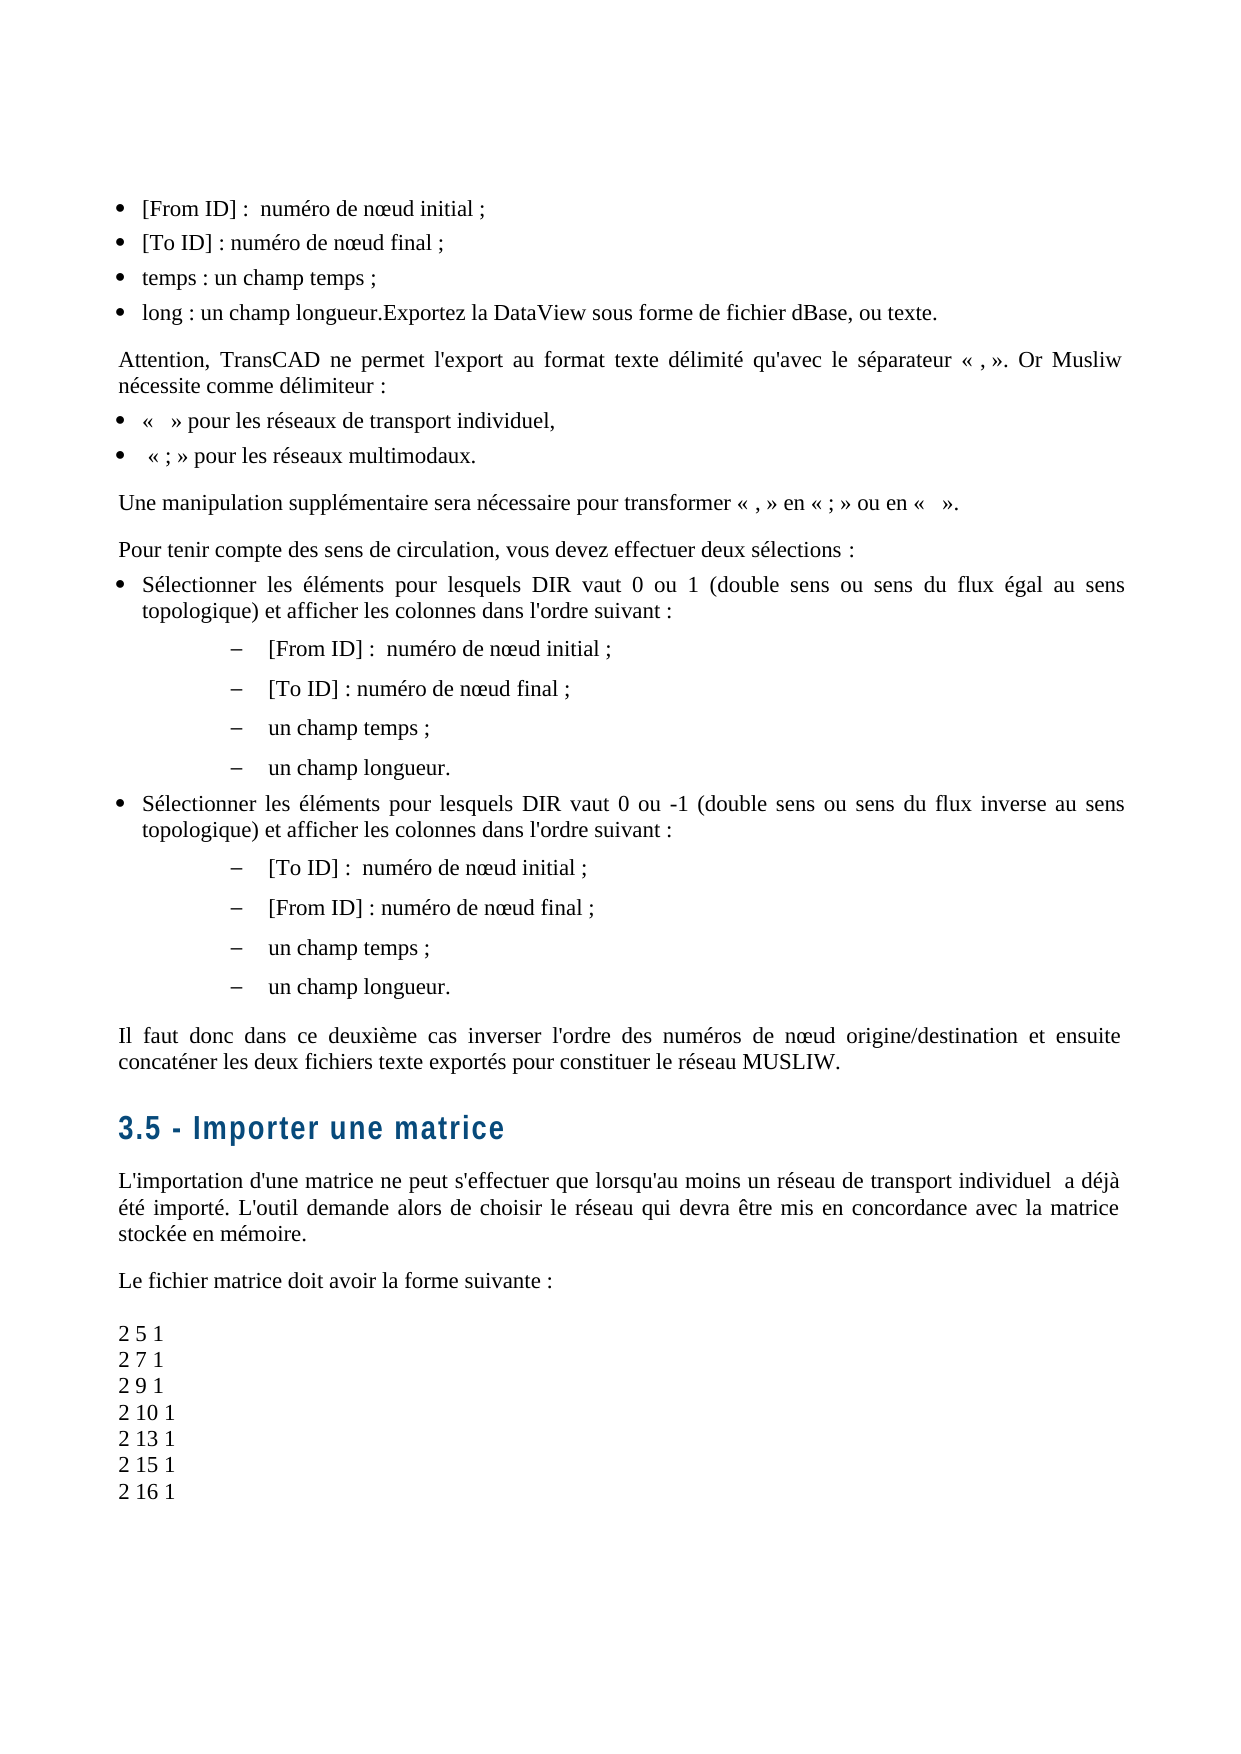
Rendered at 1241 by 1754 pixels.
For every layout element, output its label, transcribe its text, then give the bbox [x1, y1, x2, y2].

text 2 15 1 [118, 1452, 1122, 1478]
text Le fichier matrice doit avoir la forme suivante : [118, 1267, 1122, 1293]
list un champ longueur. [231, 751, 1122, 782]
list [To ID] : numéro de nœud final ; [231, 671, 1122, 703]
text 2 16 1 [118, 1478, 1122, 1504]
list un champ longueur. [231, 970, 1122, 1001]
text 2 13 1 [118, 1425, 1122, 1452]
list [From ID] : numéro de nœud initial ; [231, 632, 1122, 663]
subtitle Importer une matrice [118, 1108, 1122, 1146]
text Attention, TransCAD ne permet l'export au format texte délimité qu'avec le séparateur « , ». Or Musliw nécessite comme délimiteur : [118, 346, 1122, 399]
text 2 5 1 [118, 1320, 1122, 1346]
list « ; » pour les réseaux multimodaux. [116, 442, 1127, 468]
text 2 7 1 [118, 1346, 1122, 1372]
list [To ID] : numéro de nœud initial ; [231, 851, 1122, 882]
text L'importation d'une matrice ne peut s'effectuer que lorsqu'au moins un réseau de transport individuel a déjà été importé. L'outil demande alors de choisir le réseau qui devra être mis en concordance avec la matrice stockée en mémoire. [118, 1167, 1122, 1246]
list long : un champ longueur.Exportez la DataView sous forme de fichier dBase, ou texte. [116, 299, 1127, 325]
list Sélectionner les éléments pour lesquels DIR vaut 0 ou -1 (double sens ou sens du flux inverse au sens topologique) et afficher les colonnes dans l'ordre suivant : [116, 790, 1127, 843]
list un champ temps ; [231, 711, 1122, 742]
list temps : un champ temps ; [116, 264, 1127, 291]
list [From ID] : numéro de nœud initial ; [116, 195, 1127, 221]
list « » pour les réseaux de transport individuel, [116, 407, 1127, 433]
list [To ID] : numéro de nœud final ; [116, 229, 1127, 256]
text 2 10 1 [118, 1399, 1122, 1425]
text Une manipulation supplémentaire sera nécessaire pour transformer « , » en « ; » ou en « ». [118, 489, 1122, 515]
text Il faut donc dans ce deuxième cas inverser l'ordre des numéros de nœud origine/destination et ensuite concaténer les deux fichiers texte exportés pour constituer le réseau MUSLIW. [118, 1022, 1122, 1075]
text Pour tenir compte des sens de circulation, vous devez effectuer deux sélections : [118, 536, 1122, 562]
list un champ temps ; [231, 930, 1122, 962]
list [From ID] : numéro de nœud final ; [231, 891, 1122, 922]
text 2 9 1 [118, 1372, 1122, 1399]
list Sélectionner les éléments pour lesquels DIR vaut 0 ou 1 (double sens ou sens du flux égal au sens topologique) et afficher les colonnes dans l'ordre suivant : [116, 571, 1127, 623]
